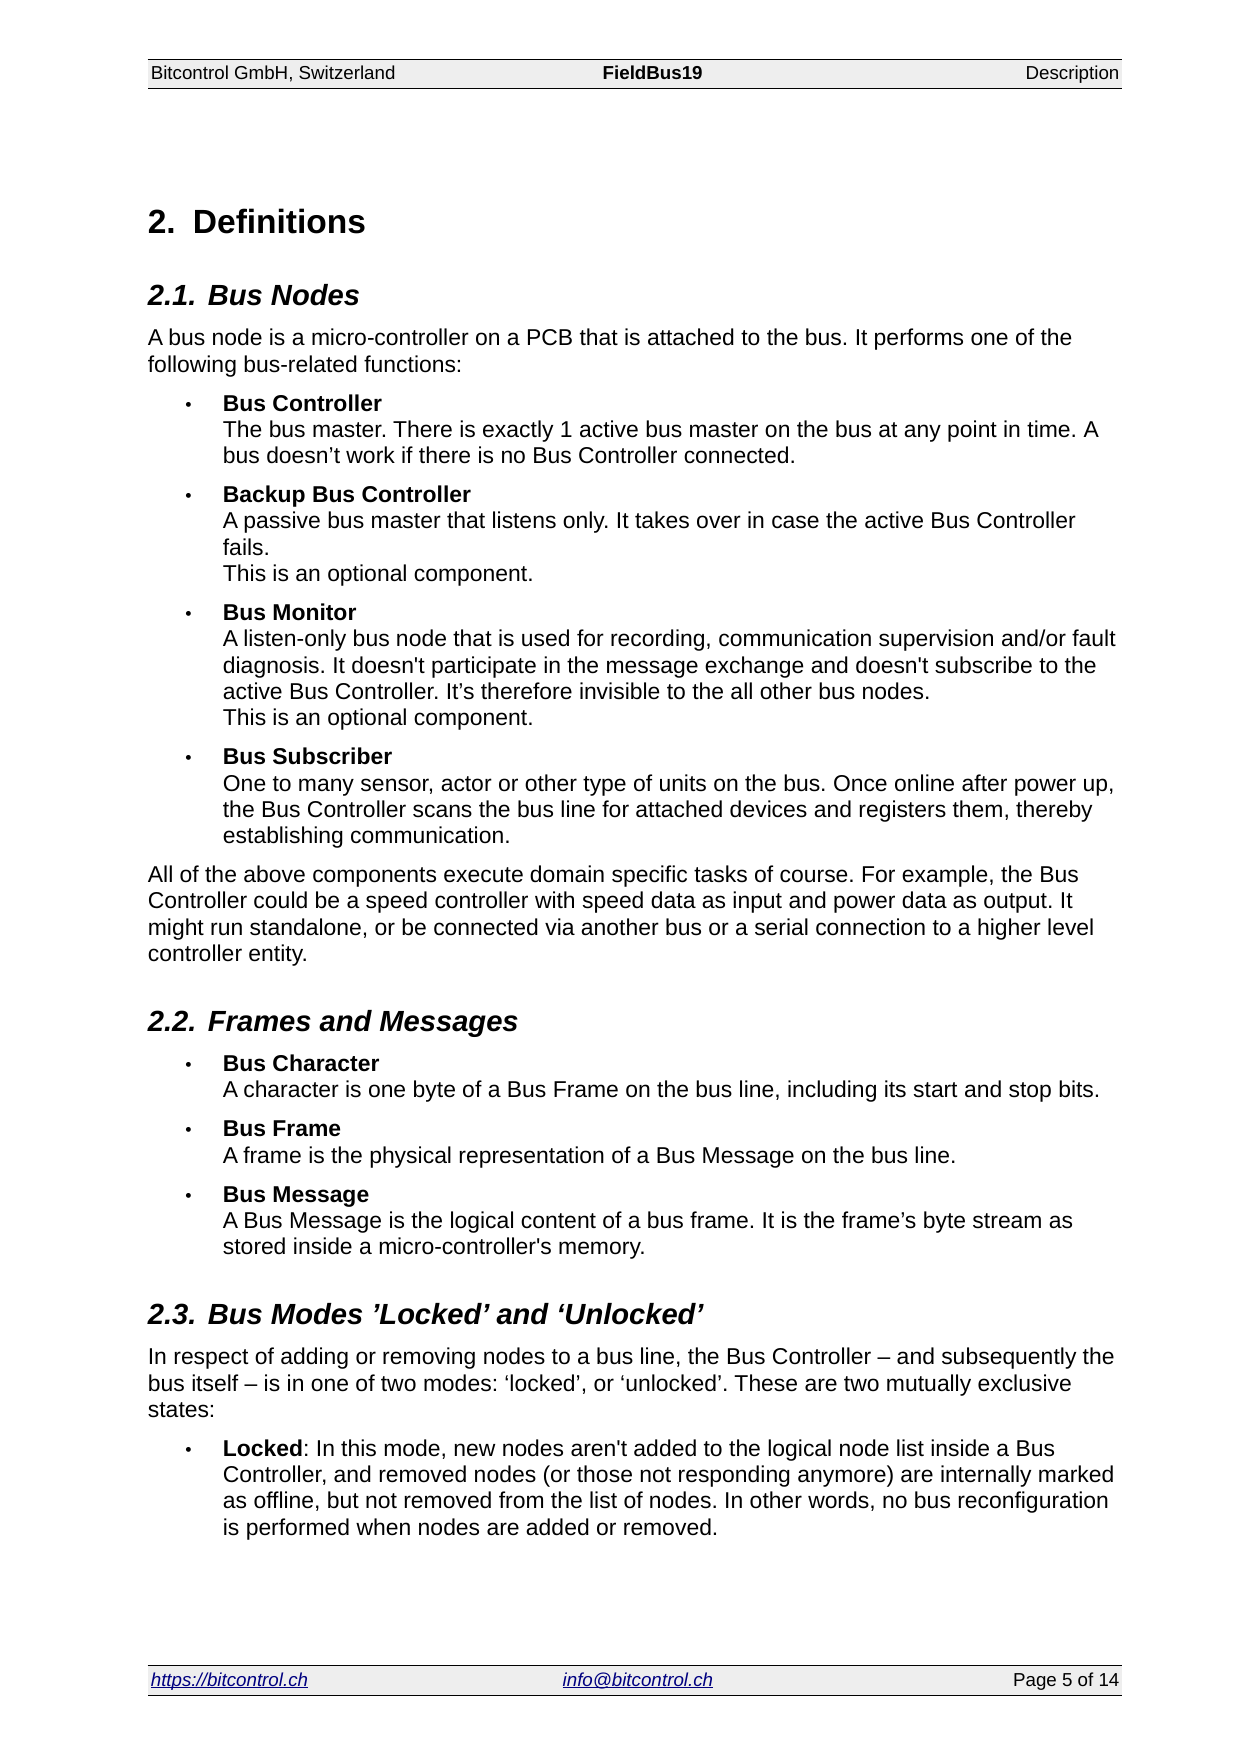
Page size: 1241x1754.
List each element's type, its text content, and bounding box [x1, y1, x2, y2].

list Bus Frame A frame is the physical representation of a Bus Message on the bus line. [185, 1115, 1122, 1168]
text A bus node is a micro-controller on a PCB that is attached to the bus. It performs one of the following bus-related functions: [148, 324, 1122, 377]
list Bus Monitor A listen-only bus node that is used for recording, communication supervision and/or fault diagnosis. It doesn't participate in the message exchange and doesn't subscribe to the active Bus Controller. It’s therefore invisible to the all other bus nodes. This is an optional component. [185, 599, 1122, 731]
subtitle Frames and Messages [148, 1004, 1122, 1038]
list Bus Character A character is one byte of a Bus Frame on the bus line, including its start and stop bits. [185, 1050, 1122, 1103]
list Bus Controller The bus master. There is exactly 1 active bus master on the bus at any point in time. A bus doesn’t work if there is no Bus Controller connected. [185, 389, 1122, 468]
list Bus Subscriber One to many sensor, actor or other type of units on the bus. Once online after power up, the Bus Controller scans the bus line for attached devices and registers them, thereby establishing communication. [185, 743, 1122, 849]
text All of the above components execute domain specific tasks of course. For example, the Bus Controller could be a speed controller with speed data as input and power data as output. It might run standalone, or be connected via another bus or a serial connection to a higher level controller entity. [148, 861, 1122, 967]
subtitle Bus Nodes [148, 278, 1122, 312]
subtitle Definitions [148, 202, 1122, 241]
list Bus Message A Bus Message is the logical content of a bus frame. It is the frame’s byte stream as stored inside a micro-controller's memory. [185, 1181, 1122, 1259]
subtitle Bus Modes ’Locked’ and ‘Unlocked’ [148, 1297, 1122, 1331]
list Locked: In this mode, new nodes aren't added to the logical node list inside a Bus Controller, and removed nodes (or those not responding anymore) are internally marked as offline, but not removed from the list of nodes. In other words, no bus reconfiguration is performed when nodes are added or removed. [185, 1435, 1122, 1540]
text In respect of adding or removing nodes to a bus line, the Bus Controller – and subsequently the bus itself – is in one of two modes: ‘locked’, or ‘unlocked’. These are two mutually exclusive states: [148, 1343, 1122, 1422]
list Backup Bus Controller A passive bus master that listens only. It takes over in case the active Bus Controller fails. This is an optional component. [185, 481, 1122, 586]
